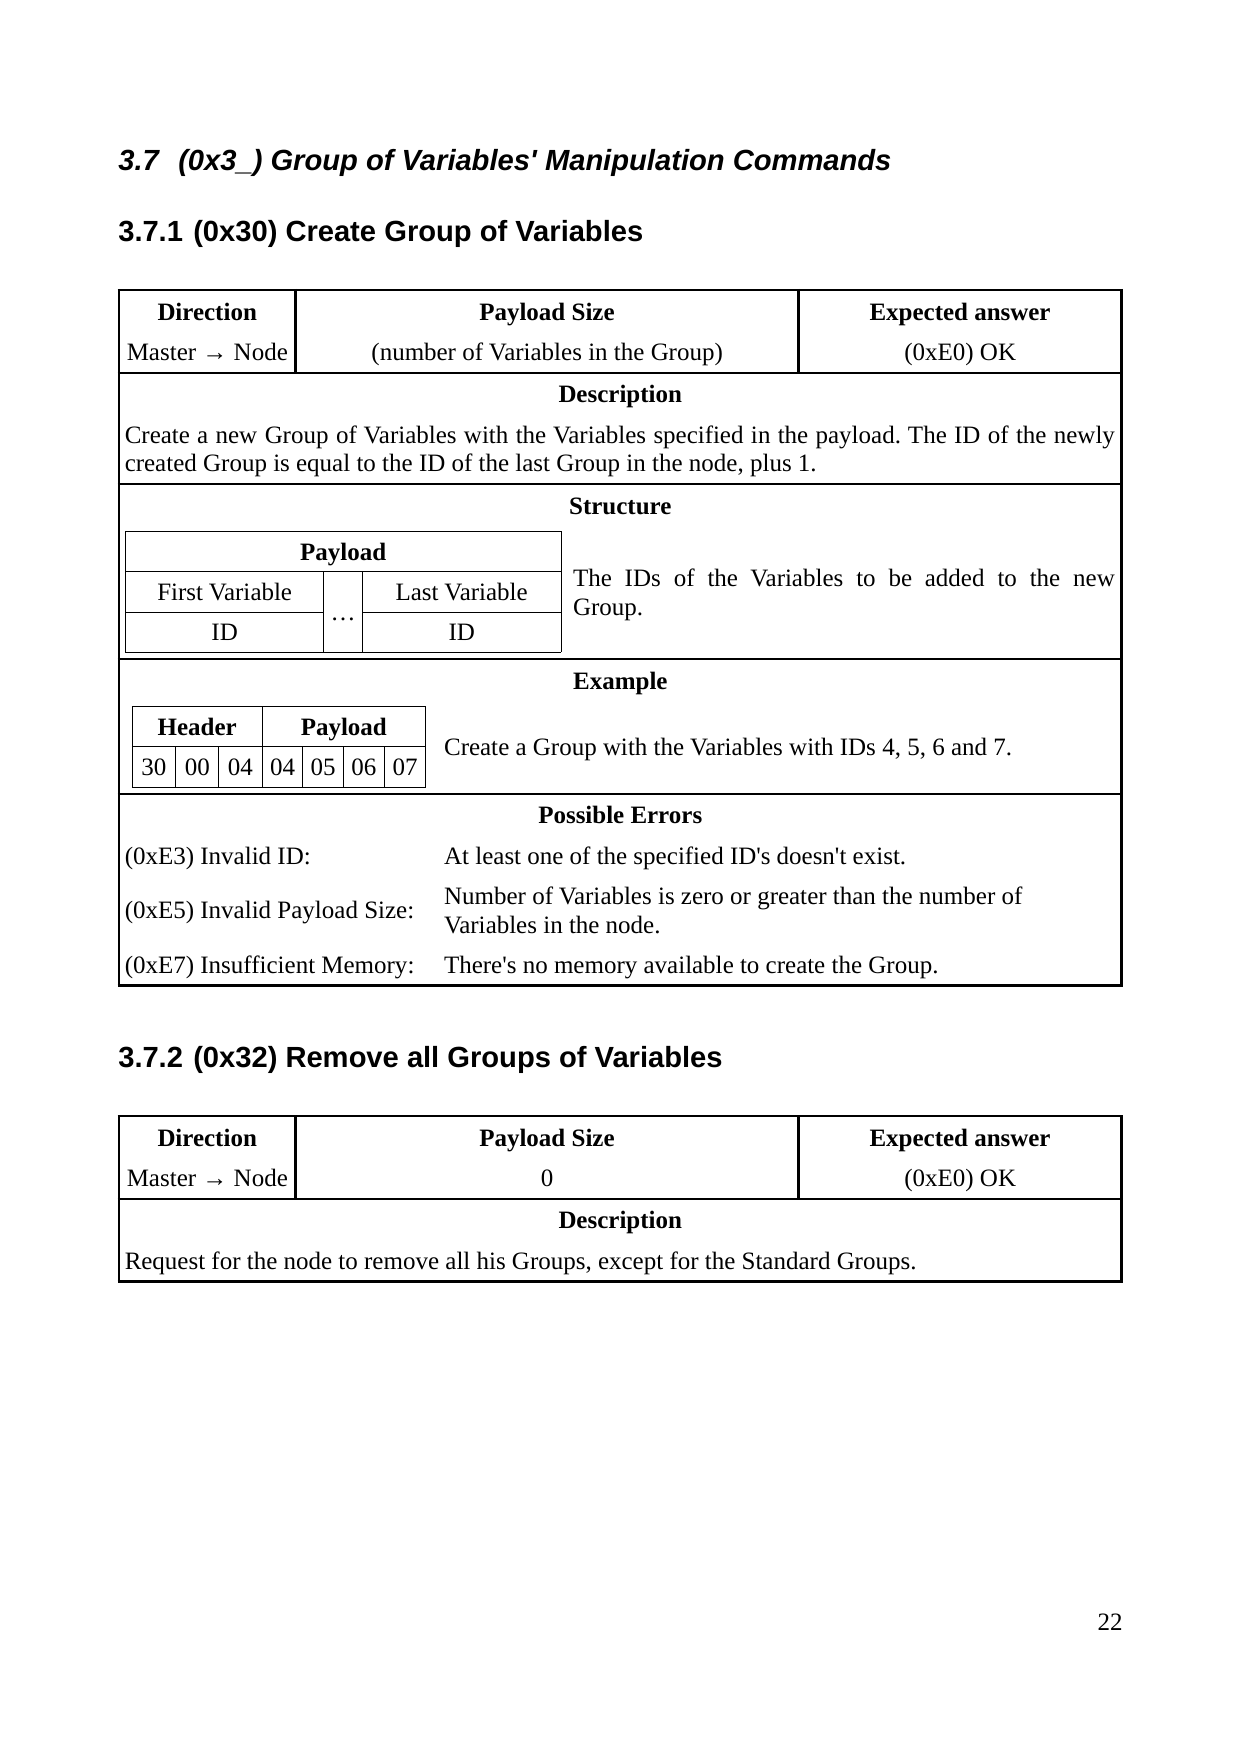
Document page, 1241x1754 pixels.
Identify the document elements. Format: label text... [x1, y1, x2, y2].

table_cell 04 [219, 747, 262, 787]
table_cell Example [120, 660, 1120, 700]
table_cell 07 [385, 747, 425, 787]
table_cell The IDs of the Variables to be added to the new Group. [567, 525, 1120, 658]
table_header Expected answer [800, 1117, 1120, 1157]
table_header Direction [120, 291, 294, 331]
table_cell ID [126, 613, 323, 652]
table_cell Structure [120, 485, 1120, 525]
table_cell (number of Variables in the Group) [297, 331, 797, 372]
table_cell There's no memory available to create the Group. [438, 944, 1120, 984]
table_cell Description [120, 1200, 1120, 1240]
table_cell 30 [133, 747, 175, 787]
table_cell Request for the node to remove all his Groups, except for the Standard Groups. [120, 1240, 1120, 1280]
table_header Payload [263, 707, 425, 746]
table_cell (0xE0) OK [800, 331, 1120, 372]
table_cell Possible Errors [120, 795, 1120, 835]
table_cell (0xE7) Insufficient Memory: [120, 944, 438, 984]
table_cell First Variable [126, 572, 323, 612]
table_cell (0xE5) Invalid Payload Size: [120, 875, 438, 944]
table_cell ID [363, 613, 561, 652]
table_cell [120, 700, 438, 793]
table_cell … [324, 572, 362, 652]
table_header Header [133, 707, 262, 746]
subtitle (0x3_) Group of Variables' Manipulation Commands [118, 143, 1122, 177]
table_cell Description [120, 374, 1120, 414]
table_header Payload Size [297, 1117, 797, 1157]
table_cell Create a new Group of Variables with the Variables specified in the payload. The ID of the newly created Group is equal to the ID of the last Group in the node, plus 1. [120, 414, 1120, 483]
table_header Expected answer [800, 291, 1120, 331]
table_cell 00 [176, 747, 218, 787]
table_cell (0xE0) OK [800, 1158, 1120, 1198]
table_cell 06 [344, 747, 384, 787]
table_cell [120, 525, 567, 658]
table_cell Last Variable [363, 572, 561, 612]
subtitle (0x32) Remove all Groups of Variables [118, 1040, 1122, 1074]
table_header Direction [120, 1117, 294, 1157]
table_cell Master → Node [120, 331, 294, 372]
table_header Payload Size [297, 291, 797, 331]
table_cell At least one of the specified ID's doesn't exist. [438, 835, 1120, 875]
table_cell 05 [303, 747, 343, 787]
table_header Payload [126, 532, 561, 571]
table_cell Create a Group with the Variables with IDs 4, 5, 6 and 7. [438, 700, 1120, 793]
subtitle (0x30) Create Group of Variables [118, 214, 1122, 248]
table_cell Master → Node [120, 1158, 294, 1198]
table_cell (0xE3) Invalid ID: [120, 835, 438, 875]
table_cell Number of Variables is zero or greater than the number of Variables in the node. [438, 875, 1120, 944]
table_cell 0 [297, 1158, 797, 1198]
table_cell 04 [263, 747, 302, 787]
